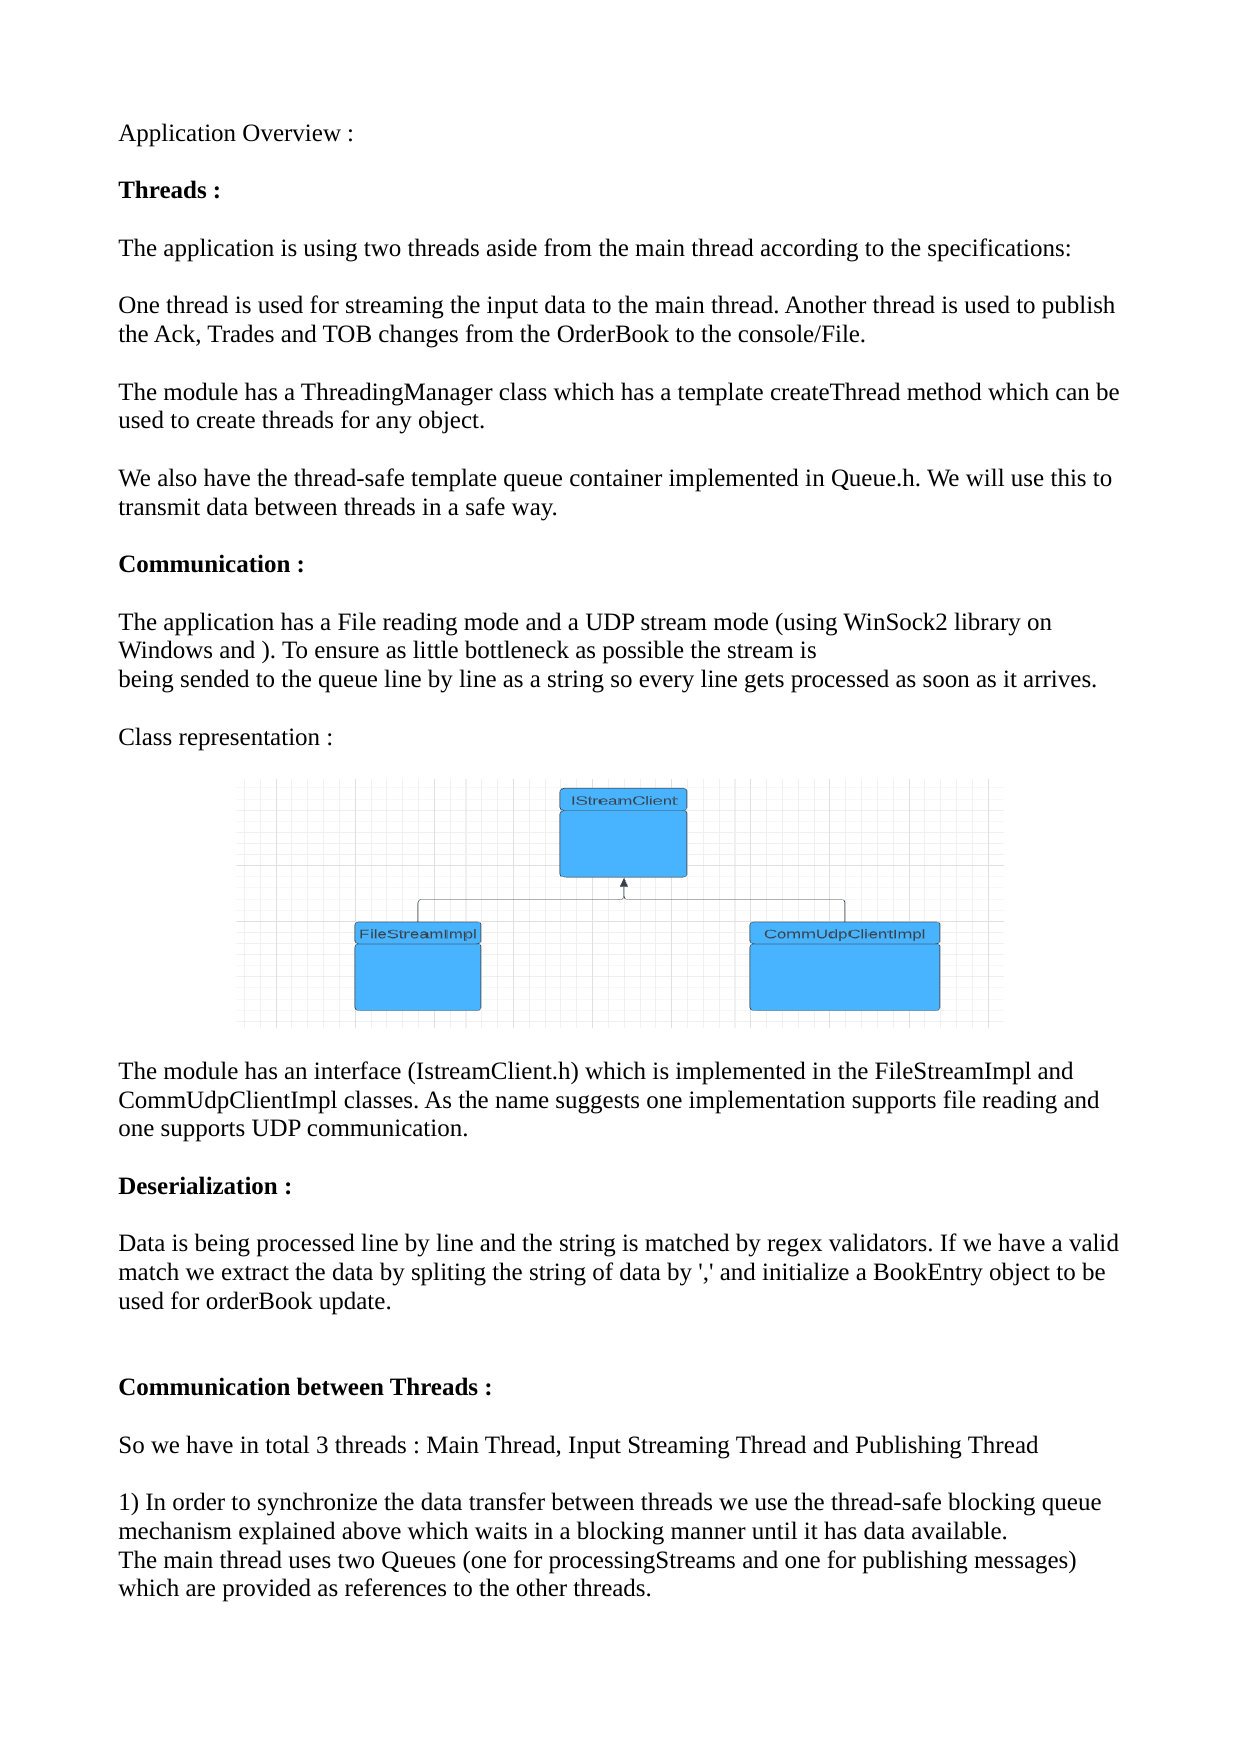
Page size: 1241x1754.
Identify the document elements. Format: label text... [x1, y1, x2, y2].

picture [236, 779, 1004, 1028]
text The main thread uses two Queues (one for processingStreams and one for publishing messages) which are provided as references to the other threads. [118, 1545, 1122, 1602]
text Communication between Threads : [118, 1372, 1122, 1401]
text Communication : [118, 549, 1122, 578]
text Threads : [118, 176, 1122, 204]
text The application is using two threads aside from the main thread according to the specifications: [118, 233, 1122, 262]
text The application has a File reading mode and a UDP stream mode (using WinSock2 library on Windows and ). To ensure as little bottleneck as possible the stream is [118, 607, 1122, 664]
text We also have the thread-safe template queue container implemented in Queue.h. We will use this to transmit data between threads in a safe way. [118, 463, 1122, 521]
text being sended to the queue line by line as a string so every line gets processed as soon as it arrives. [118, 664, 1122, 693]
text Application Overview : [118, 118, 1122, 147]
text The module has an interface (IstreamClient.h) which is implemented in the FileStreamImpl and CommUdpClientImpl classes. As the name suggests one implementation supports file reading and one supports UDP communication. [118, 1056, 1122, 1142]
text One thread is used for streaming the input data to the main thread. Another thread is used to publish the Ack, Trades and TOB changes from the OrderBook to the console/File. [118, 291, 1122, 348]
text Deserialization : [118, 1171, 1122, 1200]
text So we have in total 3 threads : Main Thread, Input Streaming Thread and Publishing Thread [118, 1430, 1122, 1458]
text The module has a ThreadingManager class which has a template createThread method which can be used to create threads for any object. [118, 377, 1122, 434]
text 1) In order to synchronize the data transfer between threads we use the thread-safe blocking queue mechanism explained above which waits in a blocking manner until it has data available. [118, 1487, 1122, 1545]
text Class representation : [118, 722, 1122, 751]
text Data is being processed line by line and the string is matched by regex validators. If we have a valid match we extract the data by spliting the string of data by ',' and initialize a BookEntry object to be used for orderBook update. [118, 1228, 1122, 1315]
